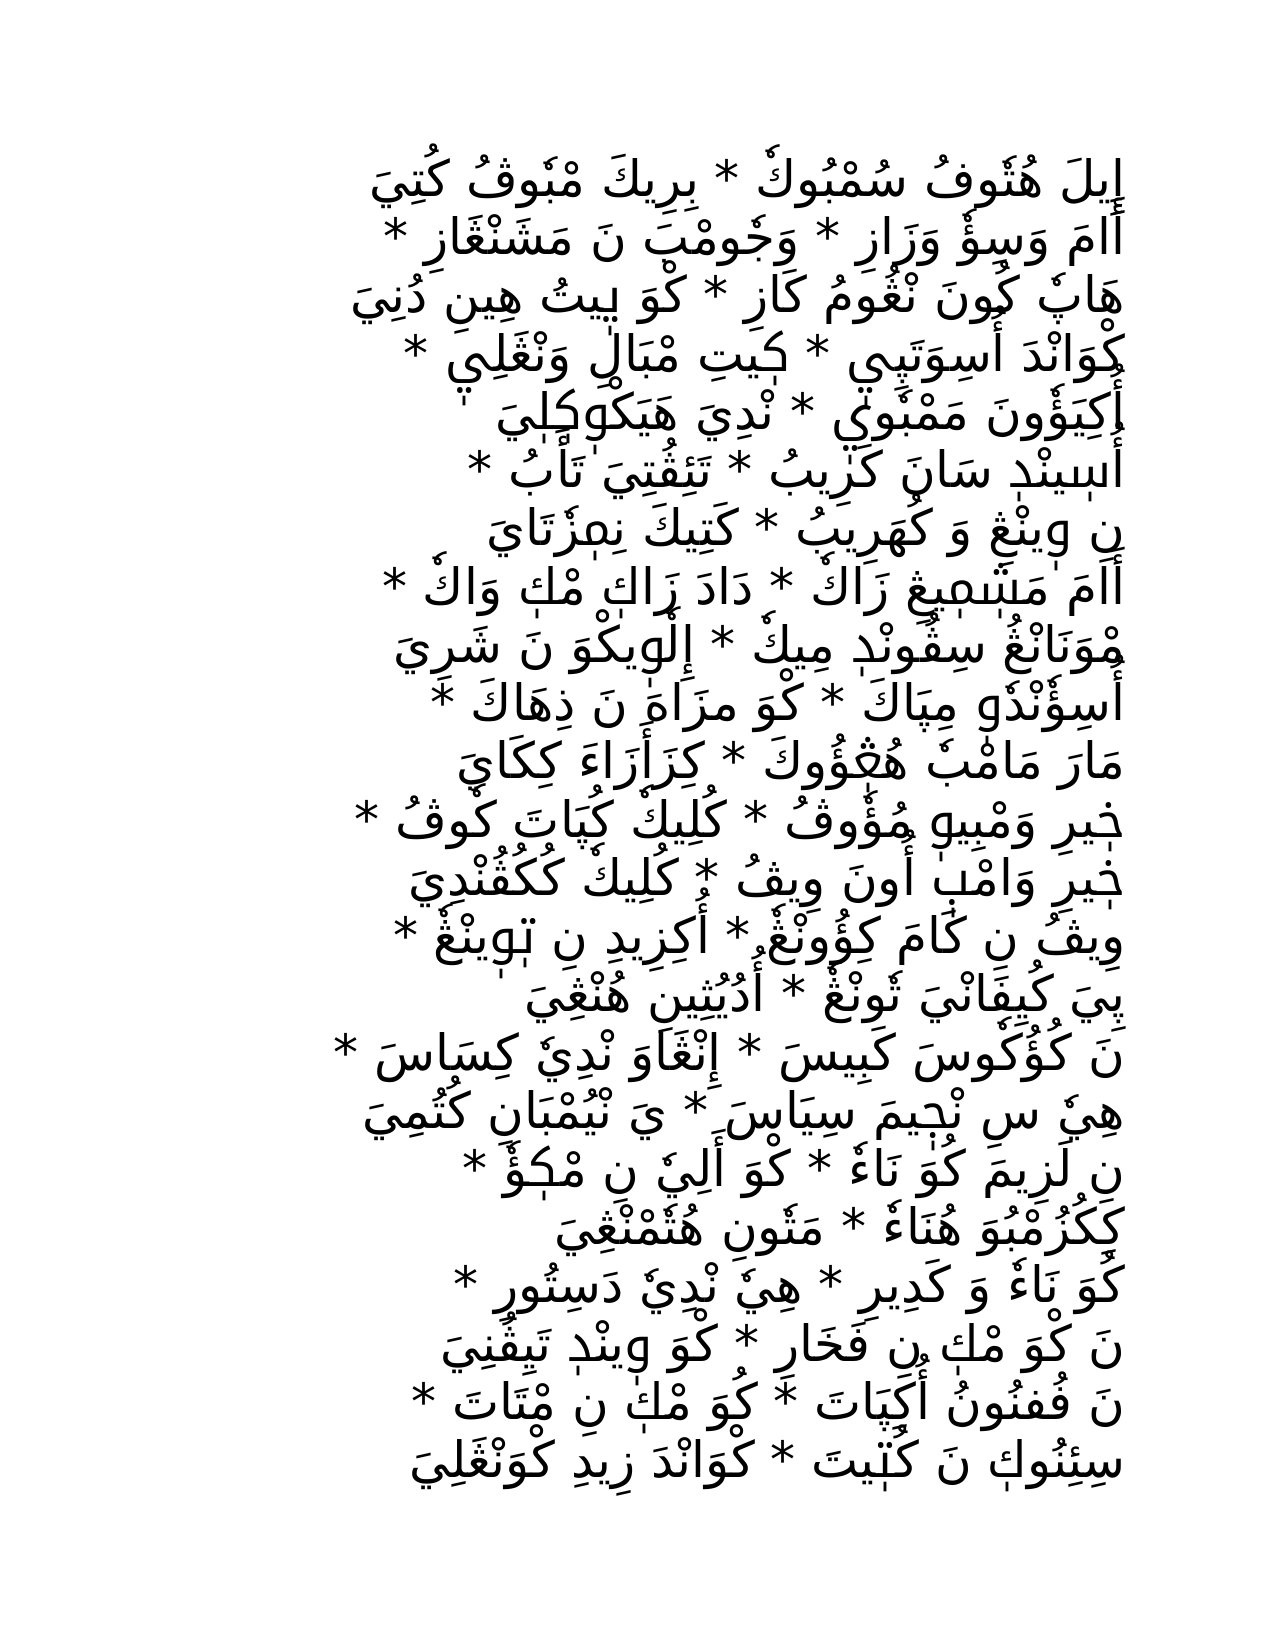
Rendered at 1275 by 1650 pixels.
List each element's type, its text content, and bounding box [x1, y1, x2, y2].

text خٖيرِ وَمْبِيوٖ مُؤٗوڤُ * كُلِيكٗ كُپَاتَ كٗوڤُ * خٖيرِ وَامْبٖ أُونَ وِيڤُ * كُلِيكٗ كُكُڤُنْدِيَ [150, 791, 1125, 907]
text نَ كُؤُكٗوسَ كَبِيسَ * إِنْڠَاوَ نْدِيٗ كِسَاسَ * هِيٗ سِ نْجٖيمَ سِيَاسَ * يَ نْيُمْبَانِ كُتُمِيَ [150, 1023, 1125, 1140]
text نِ لَزِيمَ كُوَ نَاءٗ * كْوَ أَلِيٗ نِ مْكٖؤٗ * كِكُزُمْبُوَ هُنَاءٗ * مَتٗونِ هُتٗمْنْڠِيَ [150, 1140, 1125, 1256]
text أُسٖينْدٖ سَانَ كَرِيبُ * تَئِڤُتِيَ تَأَبُ * نِ وٖينْڠِ وَ كُهَرِيبُ * كَتِيكَ نِمٖزٗتَايَ [150, 441, 1125, 558]
text نَ فُفنُونُ أُكِپَاتَ * كُوَ مْكٖ نِ مْتَاتَ * سِئِنُوكٖ نَ كُتٖيتَ * كْوَانْدَ زِيدِ كْوَنْڠَلِيَ [150, 1373, 1125, 1489]
text أَامَ وَسِؤٗ وَزَازِ * وَجٗومْبَ نَ مَشَنْڠَازِ * هَاپٗ كُونَ نْڠُومُ كَازِ * كْوَ يٖيتُ هِينِ دُنِيَ [150, 208, 1125, 325]
text أَامَ مَشٖمٖيڠِ زَاكٗ * دَادَ زَاكٖ مْكٖ وَاكٗ * مْوَنَانْڠُ سِڤُونْدٖ مِيكٗ * إِلٗوٖيكْوَ نَ شَرِيَ [150, 558, 1125, 674]
text كُوَ نَاءٗ وَ كَدِيرِ * هِيٗ نْدِيٗ دَسِتُورِ * نَ كْوَ مْكٖ نِ فَخَارِ * كْوَ وٖينْدٖ تَيِڤُنِيَ [150, 1256, 1125, 1373]
text إِيلَ هُتٗوفُ سُمْبُوكٗ * بِرِيكَ مْبٗوڤُ كُتِيَ [150, 150, 1125, 208]
text كْوَانْدَ أُسِوَتَپِيٖ * كٖيتِ مْبَالِ وَنْڠَلِيٖ * أُكِيَؤٗونَ مَمْبٗويٖ * نْدِيَ هَيَكْوٖكٖلٖيَ [150, 325, 1125, 441]
text وِيڤُ نِ كَامَ كِؤُونْڠٗ * أُكِزِيدِ نِ تٖوٖينْڠٗ * پِيَ كُيِفَانْيَ تٗونْڠٗ * أُدُيُثِينِ هُنْڠِيَ [150, 907, 1125, 1023]
text أُسِؤٗنْدٗوٖ مِپَاكَ * كْوَ مزَاهَ نَ ذِهَاكَ * مَارَ مَامْبٗ هُڠٖؤُوكَ * كِزَأَزَاءَ كِكَايَ [150, 674, 1125, 791]
